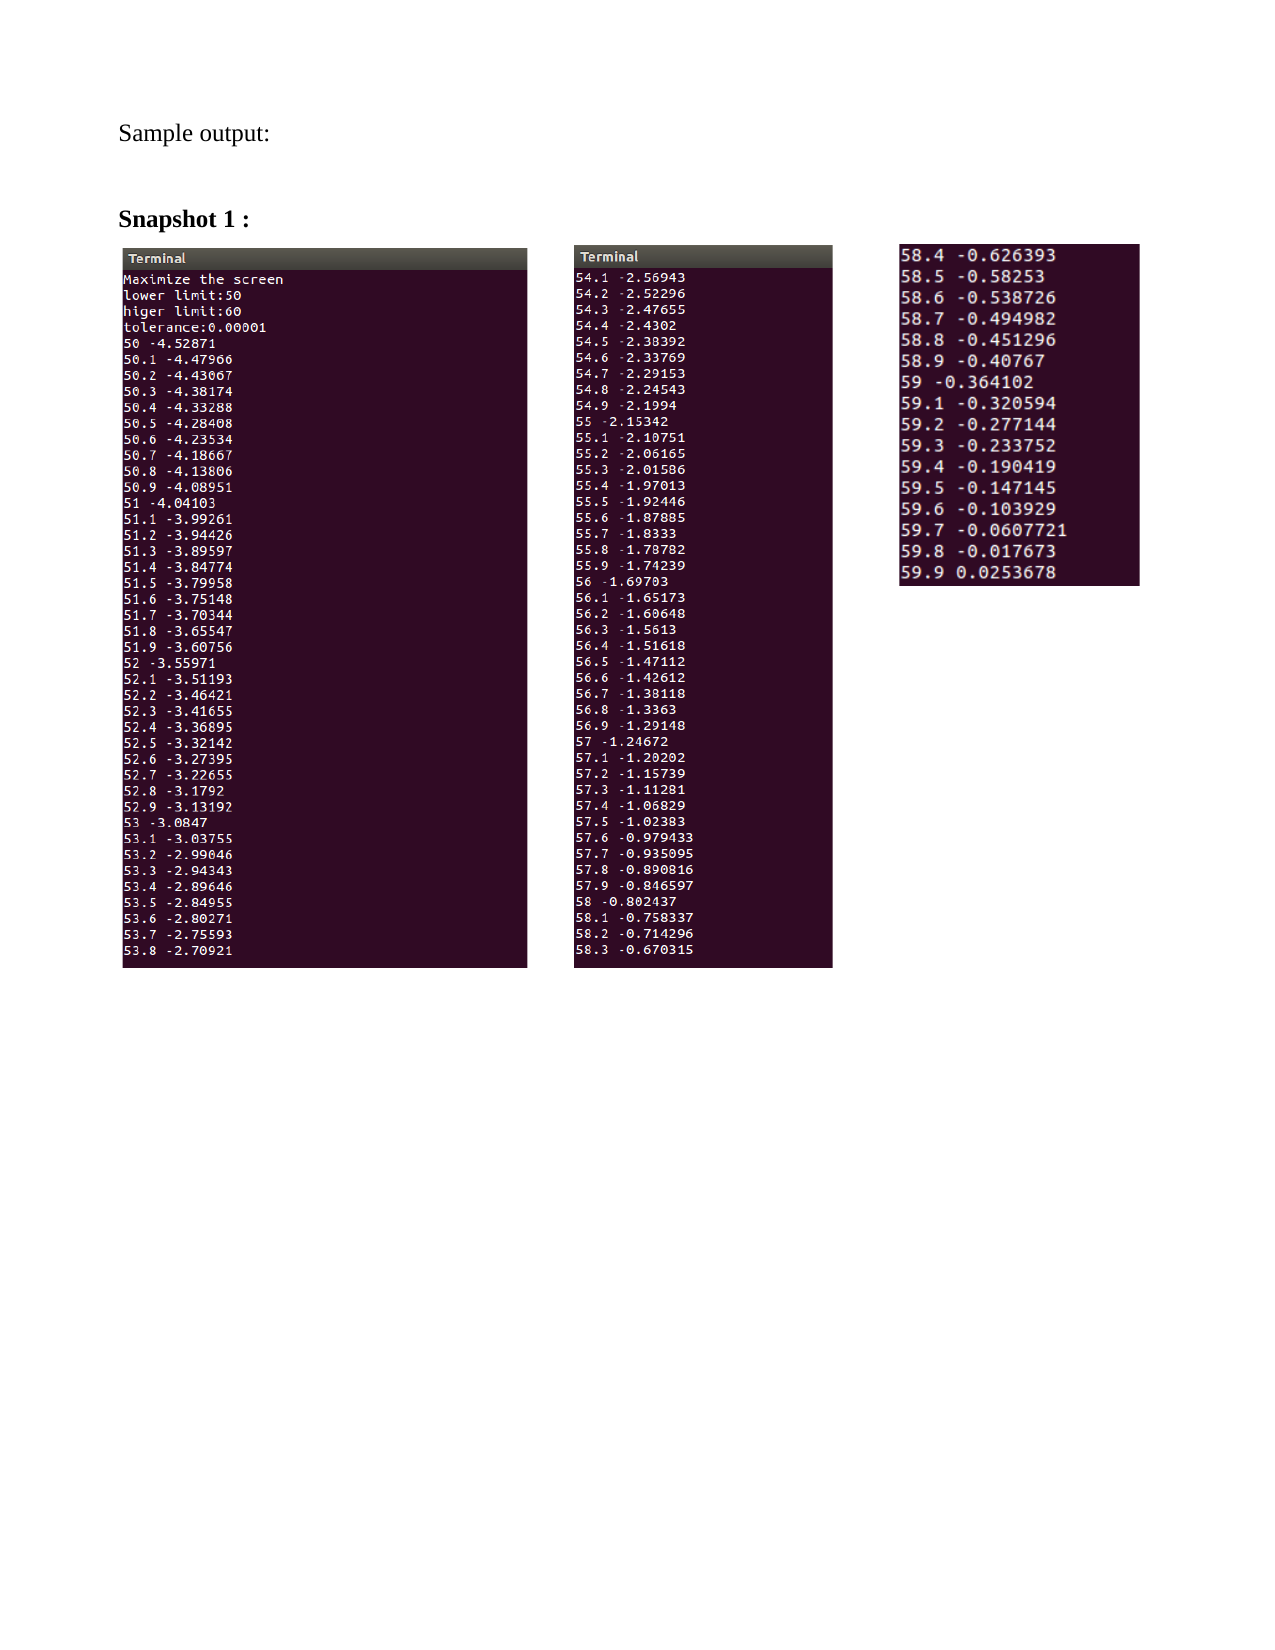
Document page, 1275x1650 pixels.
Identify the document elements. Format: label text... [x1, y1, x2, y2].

picture [899, 244, 1140, 586]
text Snapshot 1 : [118, 204, 1157, 233]
text Sample output: [118, 118, 1157, 147]
